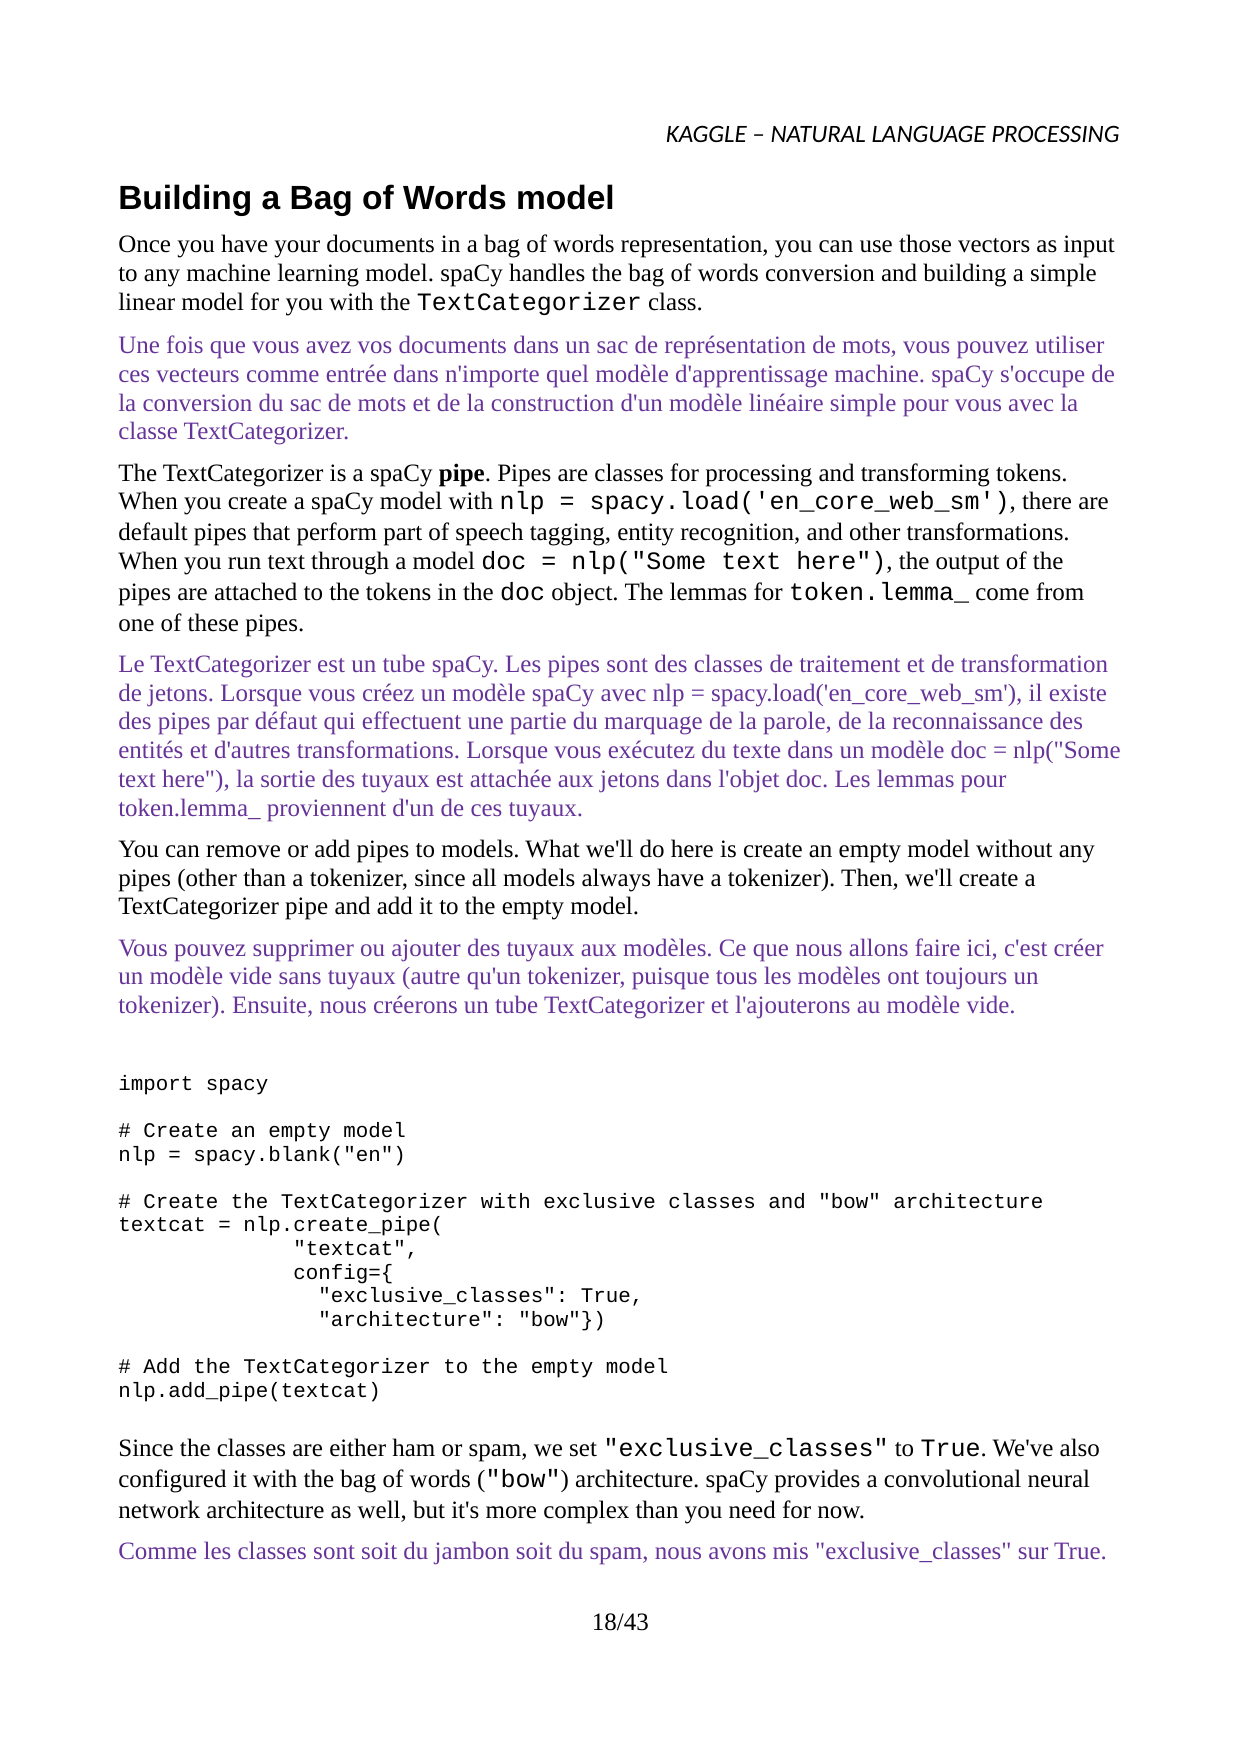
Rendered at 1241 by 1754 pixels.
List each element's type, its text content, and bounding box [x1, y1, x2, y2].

text "exclusive_classes": True, [118, 1285, 1122, 1309]
text config={ [118, 1262, 1122, 1285]
text # Create an empty model [118, 1120, 1122, 1143]
text "textcat", [118, 1238, 1122, 1262]
text The TextCategorizer is a spaCy pipe. Pipes are classes for processing and transforming tokens. When you create a spaCy model with nlp = spacy.load('en_core_web_sm'), there are default pipes that perform part of speech tagging, entity recognition, and other transformations. When you run text through a model doc = nlp("Some text here"), the output of the pipes are attached to the tokens in the doc object. The lemmas for token.lemma_ come from one of these pipes. [118, 458, 1122, 636]
text Une fois que vous avez vos documents dans un sac de représentation de mots, vous pouvez utiliser ces vecteurs comme entrée dans n'importe quel modèle d'apprentissage machine. spaCy s'occupe de la conversion du sac de mots et de la construction d'un modèle linéaire simple pour vous avec la classe TextCategorizer. [118, 330, 1122, 445]
text # Create the TextCategorizer with exclusive classes and "bow" architecture [118, 1191, 1122, 1214]
text nlp = spacy.blank("en") [118, 1143, 1122, 1167]
text Le TextCategorizer est un tube spaCy. Les pipes sont des classes de traitement et de transformation de jetons. Lorsque vous créez un modèle spaCy avec nlp = spacy.load('en_core_web_sm'), il existe des pipes par défaut qui effectuent une partie du marquage de la parole, de la reconnaissance des entités et d'autres transformations. Lorsque vous exécutez du texte dans un modèle doc = nlp("Some text here"), la sortie des tuyaux est attachée aux jetons dans l'objet doc. Les lemmas pour token.lemma_ proviennent d'un de ces tuyaux. [118, 649, 1122, 821]
text "architecture": "bow"}) [118, 1309, 1122, 1333]
text You can remove or add pipes to models. What we'll do here is create an empty model without any pipes (other than a tokenizer, since all models always have a tokenizer). Then, we'll create a TextCategorizer pipe and add it to the empty model. [118, 834, 1122, 920]
subtitle Building a Bag of Words model [118, 178, 1122, 217]
text Comme les classes sont soit du jambon soit du spam, nous avons mis "exclusive_classes" sur True. [118, 1536, 1122, 1565]
text Vous pouvez supprimer ou ajouter des tuyaux aux modèles. Ce que nous allons faire ici, c'est créer un modèle vide sans tuyaux (autre qu'un tokenizer, puisque tous les modèles ont toujours un tokenizer). Ensuite, nous créerons un tube TextCategorizer et l'ajouterons au modèle vide. [118, 933, 1122, 1019]
text import spacy [118, 1073, 1122, 1096]
text Since the classes are either ham or spam, we set "exclusive_classes" to True. We've also configured it with the bag of words ("bow") architecture. spaCy provides a convolutional neural network architecture as well, but it's more complex than you need for now. [118, 1433, 1122, 1523]
text # Add the TextCategorizer to the empty model [118, 1356, 1122, 1380]
text textcat = nlp.create_pipe( [118, 1214, 1122, 1238]
text nlp.add_pipe(textcat) [118, 1380, 1122, 1404]
text Once you have your documents in a bag of words representation, you can use those vectors as input to any machine learning model. spaCy handles the bag of words conversion and building a simple linear model for you with the TextCategorizer class. [118, 229, 1122, 318]
